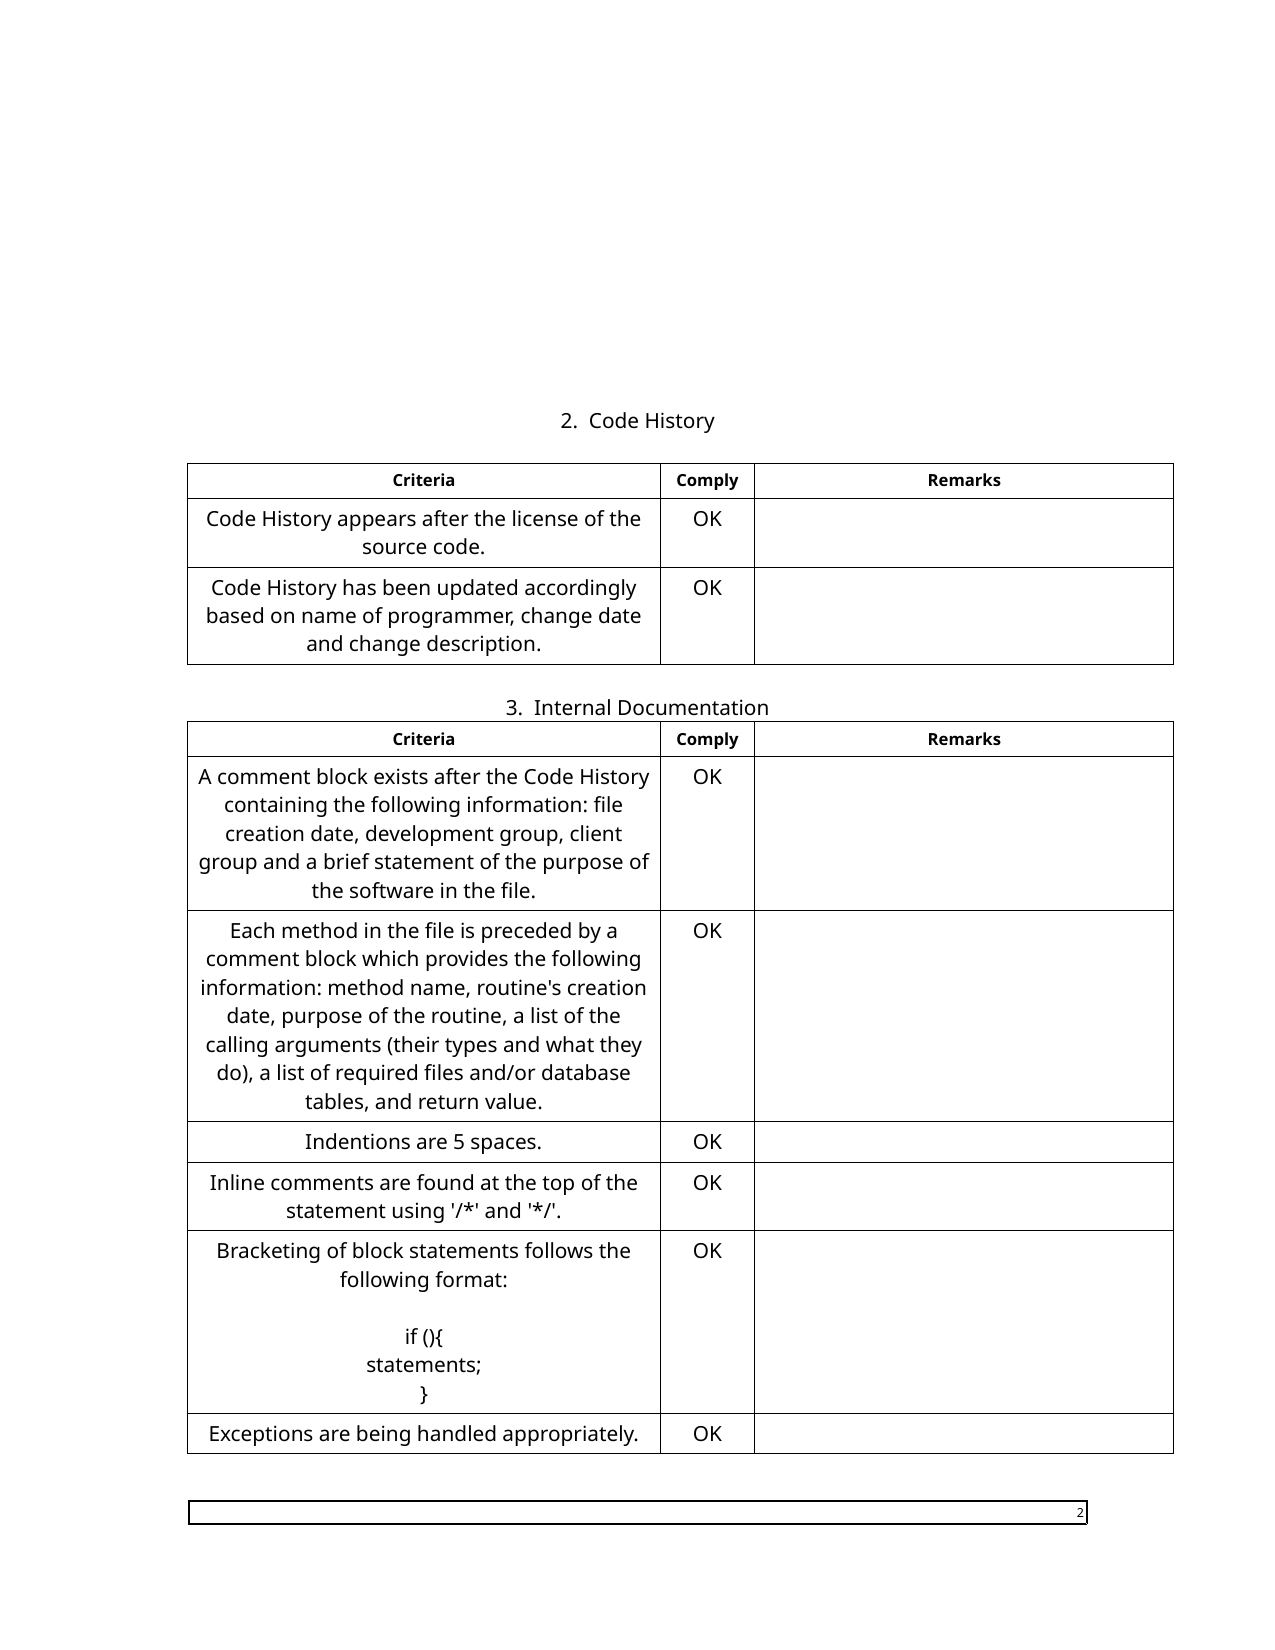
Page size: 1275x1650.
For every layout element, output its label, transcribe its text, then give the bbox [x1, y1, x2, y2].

table_cell [755, 1231, 1173, 1413]
table_cell [755, 911, 1173, 1121]
table_cell OK [661, 568, 754, 664]
table_cell [755, 568, 1173, 664]
table_cell [755, 1122, 1173, 1161]
text 2. Code History [187, 406, 1087, 434]
table_header Comply [661, 464, 754, 497]
table_cell OK [661, 1122, 754, 1161]
table_cell Indentions are 5 spaces. [188, 1122, 660, 1161]
table_header Remarks [755, 464, 1173, 497]
table_cell Exceptions are being handled appropriately. [188, 1414, 660, 1453]
table_cell OK [661, 757, 754, 910]
table_header Criteria [188, 722, 660, 756]
table_cell Each method in the file is preceded by a comment block which provides the following information: method name, routine's creation date, purpose of the routine, a list of the calling arguments (their types and what they do), a list of required files and/or database tables, and return value. [188, 911, 660, 1121]
table_cell A comment block exists after the Code History containing the following information: file creation date, development group, client group and a brief statement of the purpose of the software in the file. [188, 757, 660, 910]
table_cell Code History appears after the license of the source code. [188, 499, 660, 566]
table_cell OK [661, 911, 754, 1121]
table_cell OK [661, 1414, 754, 1453]
table_header Comply [661, 722, 754, 756]
table_cell Inline comments are found at the top of the statement using '/*' and '*/'. [188, 1163, 660, 1230]
table_cell [755, 1163, 1173, 1230]
table_cell [755, 499, 1173, 566]
table_header Criteria [188, 464, 660, 497]
table_cell OK [661, 1231, 754, 1413]
table_cell Bracketing of block statements follows the following format: if (){ statements; } [188, 1231, 660, 1413]
table_cell OK [661, 1163, 754, 1230]
table_cell [755, 757, 1173, 910]
table_cell [755, 1414, 1173, 1453]
table_cell Code History has been updated accordingly based on name of programmer, change date and change description. [188, 568, 660, 664]
text 3. Internal Documentation [187, 693, 1087, 721]
table_cell OK [661, 499, 754, 566]
table_header Remarks [755, 722, 1173, 756]
